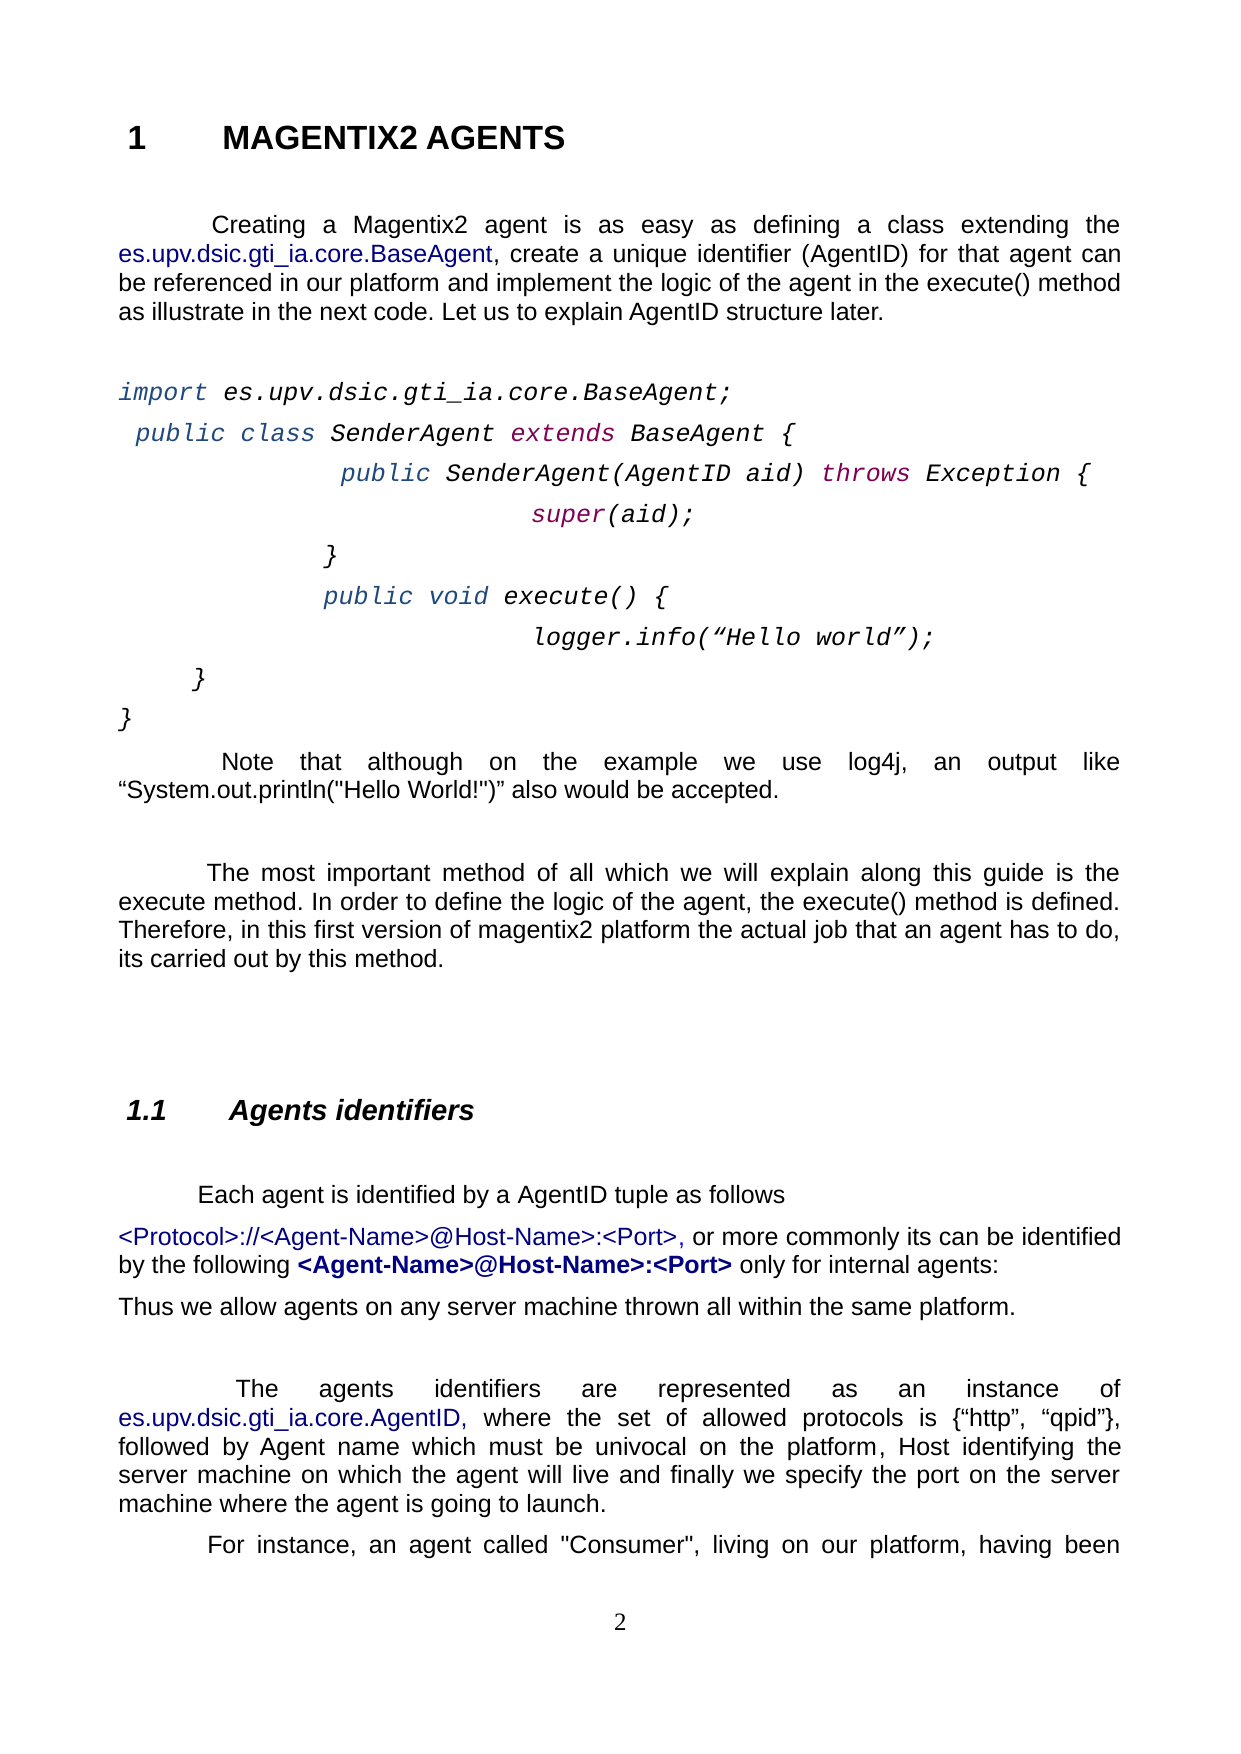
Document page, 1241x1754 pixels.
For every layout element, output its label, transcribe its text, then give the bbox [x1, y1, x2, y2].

text Creating a Magentix2 agent is as easy as defining a class extending the es.upv.dsic.gti_ia.core.BaseAgent, create a unique identifier (AgentID) for that agent can be referenced in our platform and implement the logic of the agent in the execute() method as illustrate in the next code. Let us to explain AgentID structure later. [118, 211, 1122, 326]
text The most important method of all which we will explain along this guide is the execute method. In order to define the logic of the agent, the execute() method is defined. Therefore, in this first version of magentix2 platform the actual job that an agent has to do, its carried out by this method. [118, 858, 1122, 973]
text For instance, an agent called "Consumer", living on our platform, having been [118, 1530, 1122, 1559]
text } [118, 665, 1122, 693]
text Thus we allow agents on any server machine thrown all within the same platform. [118, 1292, 1122, 1320]
text public class SenderAgent extends BaseAgent { [118, 420, 1122, 448]
text public void execute() { [118, 583, 1122, 612]
text public SenderAgent(AgentID aid) throws Exception { [118, 461, 1122, 489]
text <Protocol>://<Agent-Name>@Host-Name>:<Port>, or more commonly its can be identified by the following <Agent-Name>@Host-Name>:<Port> only for internal agents: [118, 1222, 1122, 1279]
text Note that although on the example we use log4j, an output like “System.out.println("Hello World!")” also would be accepted. [118, 747, 1122, 804]
subtitle MAGENTIX2 AGENTS [118, 118, 1122, 157]
text Each agent is identified by a AgentID tuple as follows [118, 1180, 1122, 1209]
text logger.info(“Hello world”); [118, 624, 1122, 653]
text super(aid); [118, 502, 1122, 530]
text import es.upv.dsic.gti_ia.core.BaseAgent; [118, 379, 1122, 408]
text The agents identifiers are represented as an instance of es.upv.dsic.gti_ia.core.AgentID, where the set of allowed protocols is {“http”, “qpid”}, followed by Agent name which must be univocal on the platform, Host identifying the server machine on which the agent will live and finally we specify the port on the server machine where the agent is going to launch. [118, 1374, 1122, 1518]
text } [118, 706, 1122, 734]
subtitle Agents identifiers [118, 1093, 1122, 1127]
text } [118, 543, 1122, 571]
